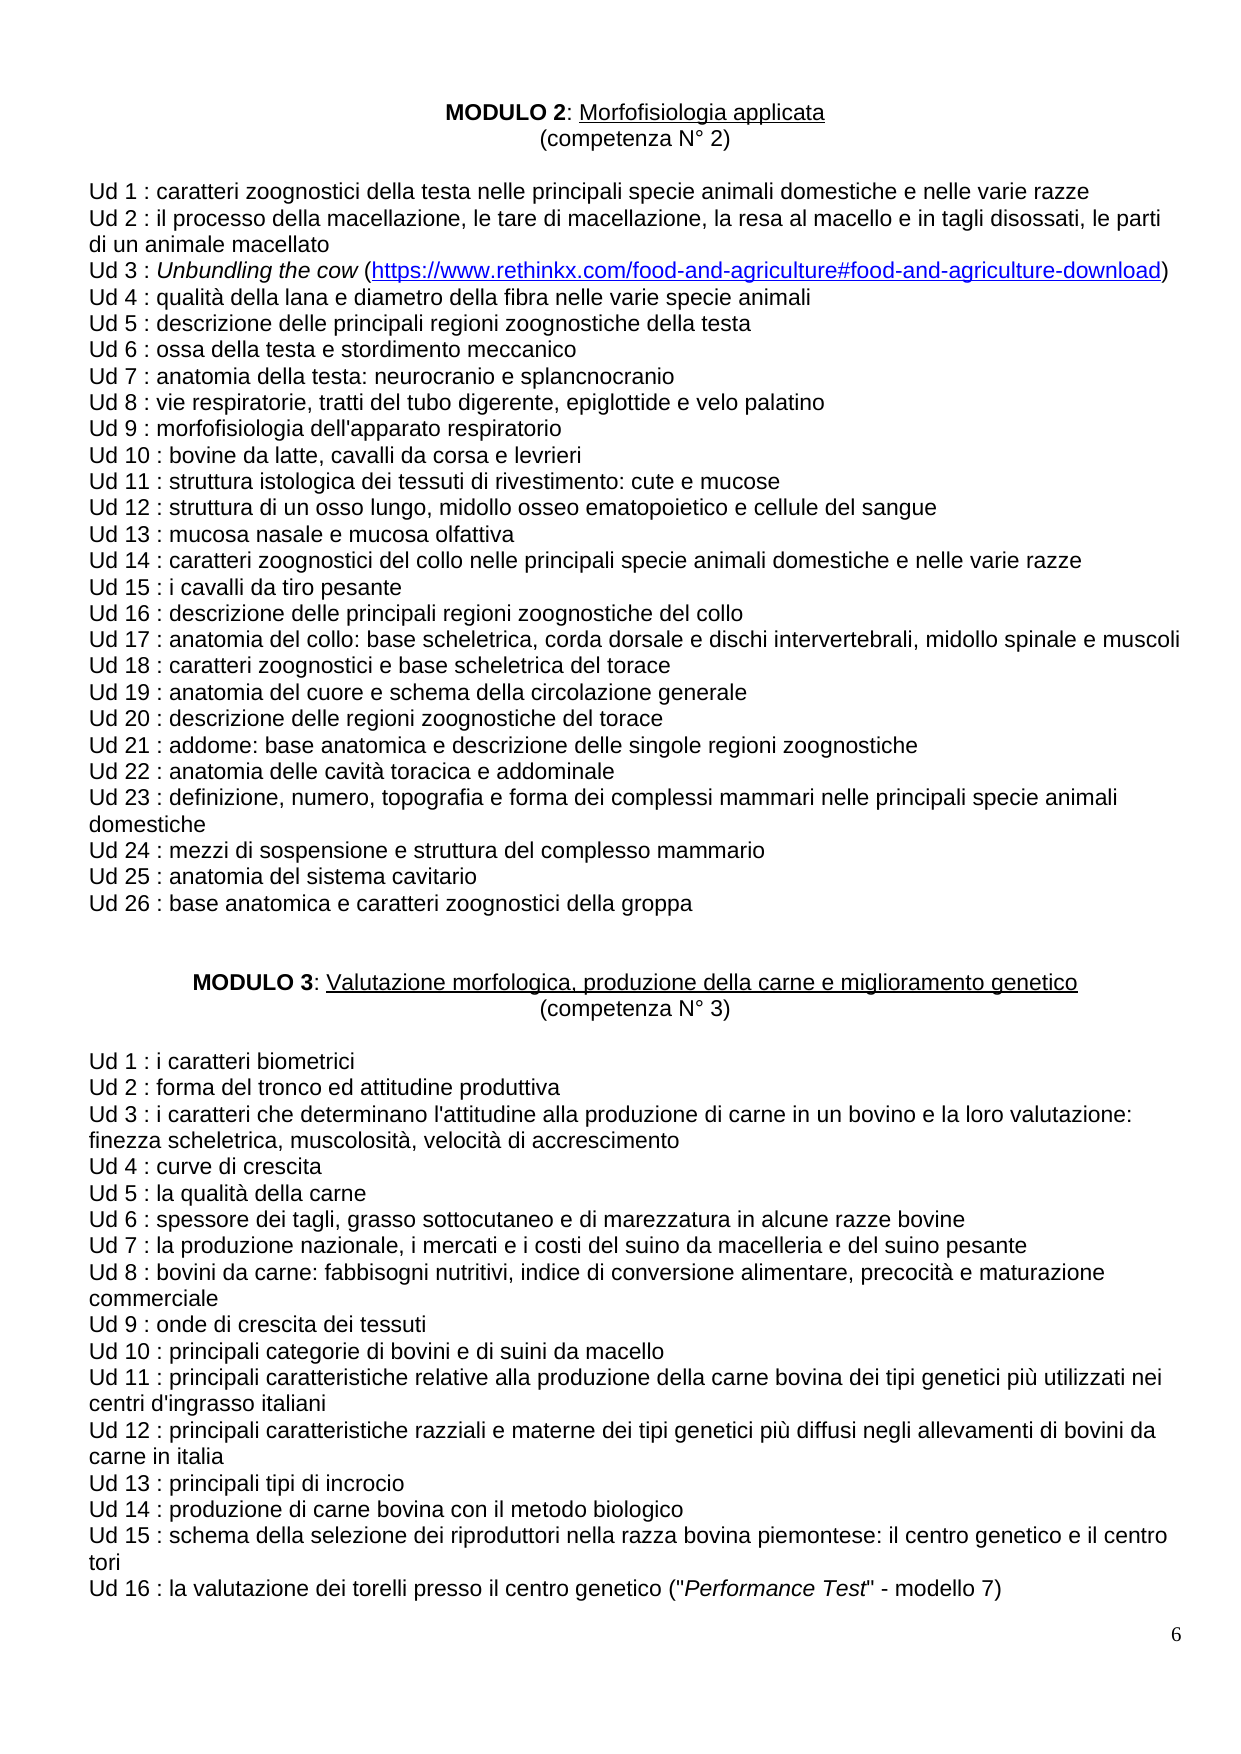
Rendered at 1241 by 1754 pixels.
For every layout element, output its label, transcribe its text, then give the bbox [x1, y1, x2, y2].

text Ud 24 : mezzi di sospensione e struttura del complesso mammario [89, 837, 1181, 863]
text Ud 20 : descrizione delle regioni zoognostiche del torace [89, 705, 1181, 732]
text MODULO 2: Morfofisiologia applicata [89, 99, 1181, 125]
text Ud 4 : qualità della lana e diametro della fibra nelle varie specie animali [89, 283, 1181, 310]
text Ud 18 : caratteri zoognostici e base scheletrica del torace [89, 652, 1181, 679]
text Ud 15 : schema della selezione dei riproduttori nella razza bovina piemontese: il centro genetico e il centro tori [89, 1522, 1181, 1575]
text Ud 17 : anatomia del collo: base scheletrica, corda dorsale e dischi intervertebrali, midollo spinale e muscoli [89, 626, 1181, 652]
text Ud 4 : curve di crescita [89, 1153, 1181, 1179]
text Ud 9 : onde di crescita dei tessuti [89, 1311, 1181, 1338]
text Ud 8 : vie respiratorie, tratti del tubo digerente, epiglottide e velo palatino [89, 389, 1181, 415]
text Ud 7 : anatomia della testa: neurocranio e splancnocranio [89, 363, 1181, 389]
text Ud 13 : principali tipi di incrocio [89, 1469, 1181, 1496]
text Ud 6 : spessore dei tagli, grasso sottocutaneo e di marezzatura in alcune razze bovine [89, 1206, 1181, 1232]
text Ud 9 : morfofisiologia dell'apparato respiratorio [89, 415, 1181, 442]
text Ud 10 : principali categorie di bovini e di suini da macello [89, 1338, 1181, 1364]
text Ud 5 : la qualità della carne [89, 1179, 1181, 1206]
text Ud 3 : i caratteri che determinano l'attitudine alla produzione di carne in un bovino e la loro valutazione: finezza scheletrica, muscolosità, velocità di accrescimento [89, 1101, 1181, 1153]
text Ud 12 : struttura di un osso lungo, midollo osseo ematopoietico e cellule del sangue [89, 494, 1181, 521]
text Ud 14 : caratteri zoognostici del collo nelle principali specie animali domestiche e nelle varie razze [89, 547, 1181, 573]
text Ud 3 : Unbundling the cow (https://www.rethinkx.com/food-and-agriculture#food-and-agriculture-download) [89, 257, 1181, 283]
text Ud 6 : ossa della testa e stordimento meccanico [89, 336, 1181, 363]
text Ud 26 : base anatomica e caratteri zoognostici della groppa [89, 890, 1181, 916]
text Ud 21 : addome: base anatomica e descrizione delle singole regioni zoognostiche [89, 732, 1181, 758]
text Ud 10 : bovine da latte, cavalli da corsa e levrieri [89, 442, 1181, 468]
text Ud 19 : anatomia del cuore e schema della circolazione generale [89, 679, 1181, 705]
text Ud 16 : la valutazione dei torelli presso il centro genetico ("Performance Test" - modello 7) [89, 1575, 1181, 1601]
text Ud 2 : forma del tronco ed attitudine produttiva [89, 1074, 1181, 1101]
text (competenza N° 3) [89, 995, 1181, 1021]
text Ud 11 : struttura istologica dei tessuti di rivestimento: cute e mucose [89, 468, 1181, 494]
text Ud 12 : principali caratteristiche razziali e materne dei tipi genetici più diffusi negli allevamenti di bovini da carne in italia [89, 1417, 1181, 1469]
text Ud 1 : caratteri zoognostici della testa nelle principali specie animali domestiche e nelle varie razze [89, 178, 1181, 204]
text (competenza N° 2) [89, 125, 1181, 152]
text Ud 14 : produzione di carne bovina con il metodo biologico [89, 1496, 1181, 1522]
text Ud 23 : definizione, numero, topografia e forma dei complessi mammari nelle principali specie animali domestiche [89, 784, 1181, 837]
text Ud 2 : il processo della macellazione, le tare di macellazione, la resa al macello e in tagli disossati, le parti di un animale macellato [89, 204, 1181, 257]
text Ud 8 : bovini da carne: fabbisogni nutritivi, indice di conversione alimentare, precocità e maturazione commerciale [89, 1259, 1181, 1311]
text Ud 22 : anatomia delle cavità toracica e addominale [89, 758, 1181, 784]
text Ud 13 : mucosa nasale e mucosa olfattiva [89, 521, 1181, 547]
text Ud 15 : i cavalli da tiro pesante [89, 573, 1181, 600]
text Ud 16 : descrizione delle principali regioni zoognostiche del collo [89, 600, 1181, 626]
text Ud 1 : i caratteri biometrici [89, 1048, 1181, 1074]
text Ud 7 : la produzione nazionale, i mercati e i costi del suino da macelleria e del suino pesante [89, 1232, 1181, 1259]
text Ud 5 : descrizione delle principali regioni zoognostiche della testa [89, 310, 1181, 336]
text MODULO 3: Valutazione morfologica, produzione della carne e miglioramento genetico [89, 969, 1181, 995]
text Ud 11 : principali caratteristiche relative alla produzione della carne bovina dei tipi genetici più utilizzati nei centri d'ingrasso italiani [89, 1364, 1181, 1417]
text Ud 25 : anatomia del sistema cavitario [89, 863, 1181, 890]
